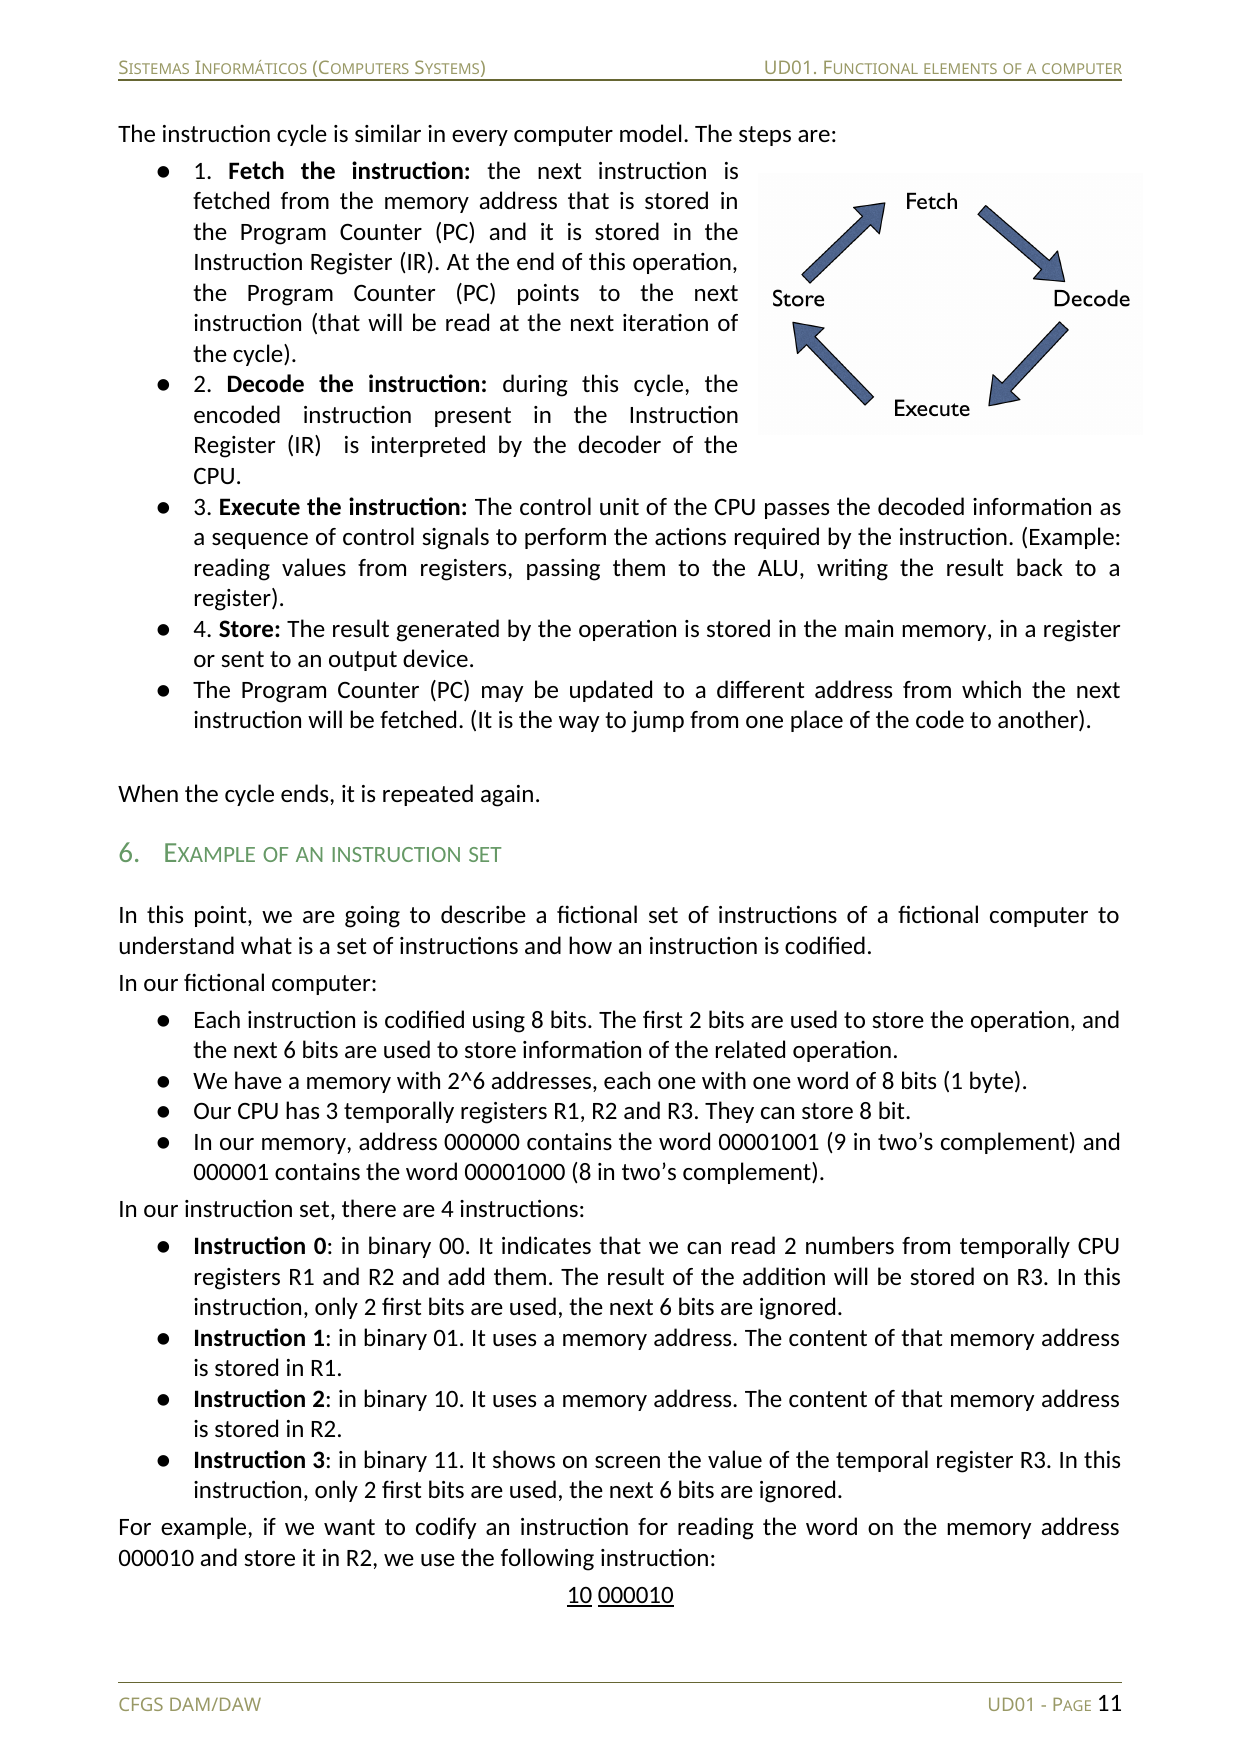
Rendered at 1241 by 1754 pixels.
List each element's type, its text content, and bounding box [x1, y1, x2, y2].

list 1. Fetch the instruction: the next instruction is fetched from the memory address that is stored in the Program Counter (PC) and it is stored in the Instruction Register (IR). At the end of this operation, the Program Counter (PC) points to the next instruction (that will be read at the next iteration of the cycle). [156, 155, 1122, 369]
list Our CPU has 3 temporally registers R1, R2 and R3. They can store 8 bit. [156, 1095, 1122, 1126]
text When the cycle ends, it is repeated again. [118, 778, 1122, 809]
text In our fictional computer: [118, 967, 1122, 997]
list In our memory, address 000000 contains the word 00001001 (9 in two’s complement) and 000001 contains the word 00001000 (8 in two’s complement). [156, 1126, 1122, 1187]
subtitle Example of an instruction set [118, 834, 1122, 869]
picture [758, 173, 1143, 435]
text In this point, we are going to describe a fictional set of instructions of a fictional computer to understand what is a set of instructions and how an instruction is codified. [118, 899, 1122, 960]
list Instruction 3: in binary 11. It shows on screen the value of the temporal register R3. In this instruction, only 2 first bits are used, the next 6 bits are ignored. [156, 1444, 1122, 1505]
list Each instruction is codified using 8 bits. The first 2 bits are used to store the operation, and the next 6 bits are used to store information of the related operation. [156, 1004, 1122, 1065]
text 10 000010 [118, 1579, 1122, 1609]
list The Program Counter (PC) may be updated to a different address from which the next instruction will be fetched. (It is the way to jump from one place of the code to another). [156, 674, 1122, 735]
list 3. Execute the instruction: The control unit of the CPU passes the decoded information as a sequence of control signals to perform the actions required by the instruction. (Example: reading values from registers, passing them to the ALU, writing the result back to a register). [156, 491, 1122, 613]
text For example, if we want to codify an instruction for reading the word on the memory address 000010 and store it in R2, we use the following instruction: [118, 1512, 1122, 1573]
list Instruction 1: in binary 01. It uses a memory address. The content of that memory address is stored in R1. [156, 1322, 1122, 1383]
text The instruction cycle is similar in every computer model. The steps are: [118, 118, 1122, 148]
text In our instruction set, there are 4 instructions: [118, 1193, 1122, 1224]
list 2. Decode the instruction: during this cycle, the encoded instruction present in the Instruction Register (IR) is interpreted by the decoder of the CPU. [156, 369, 1122, 491]
list 4. Store: The result generated by the operation is stored in the main memory, in a register or sent to an output device. [156, 613, 1122, 674]
list Instruction 2: in binary 10. It uses a memory address. The content of that memory address is stored in R2. [156, 1383, 1122, 1444]
list Instruction 0: in binary 00. It indicates that we can read 2 numbers from temporally CPU registers R1 and R2 and add them. The result of the addition will be stored on R3. In this instruction, only 2 first bits are used, the next 6 bits are ignored. [156, 1230, 1122, 1322]
list We have a memory with 2^6 addresses, each one with one word of 8 bits (1 byte). [156, 1065, 1122, 1095]
